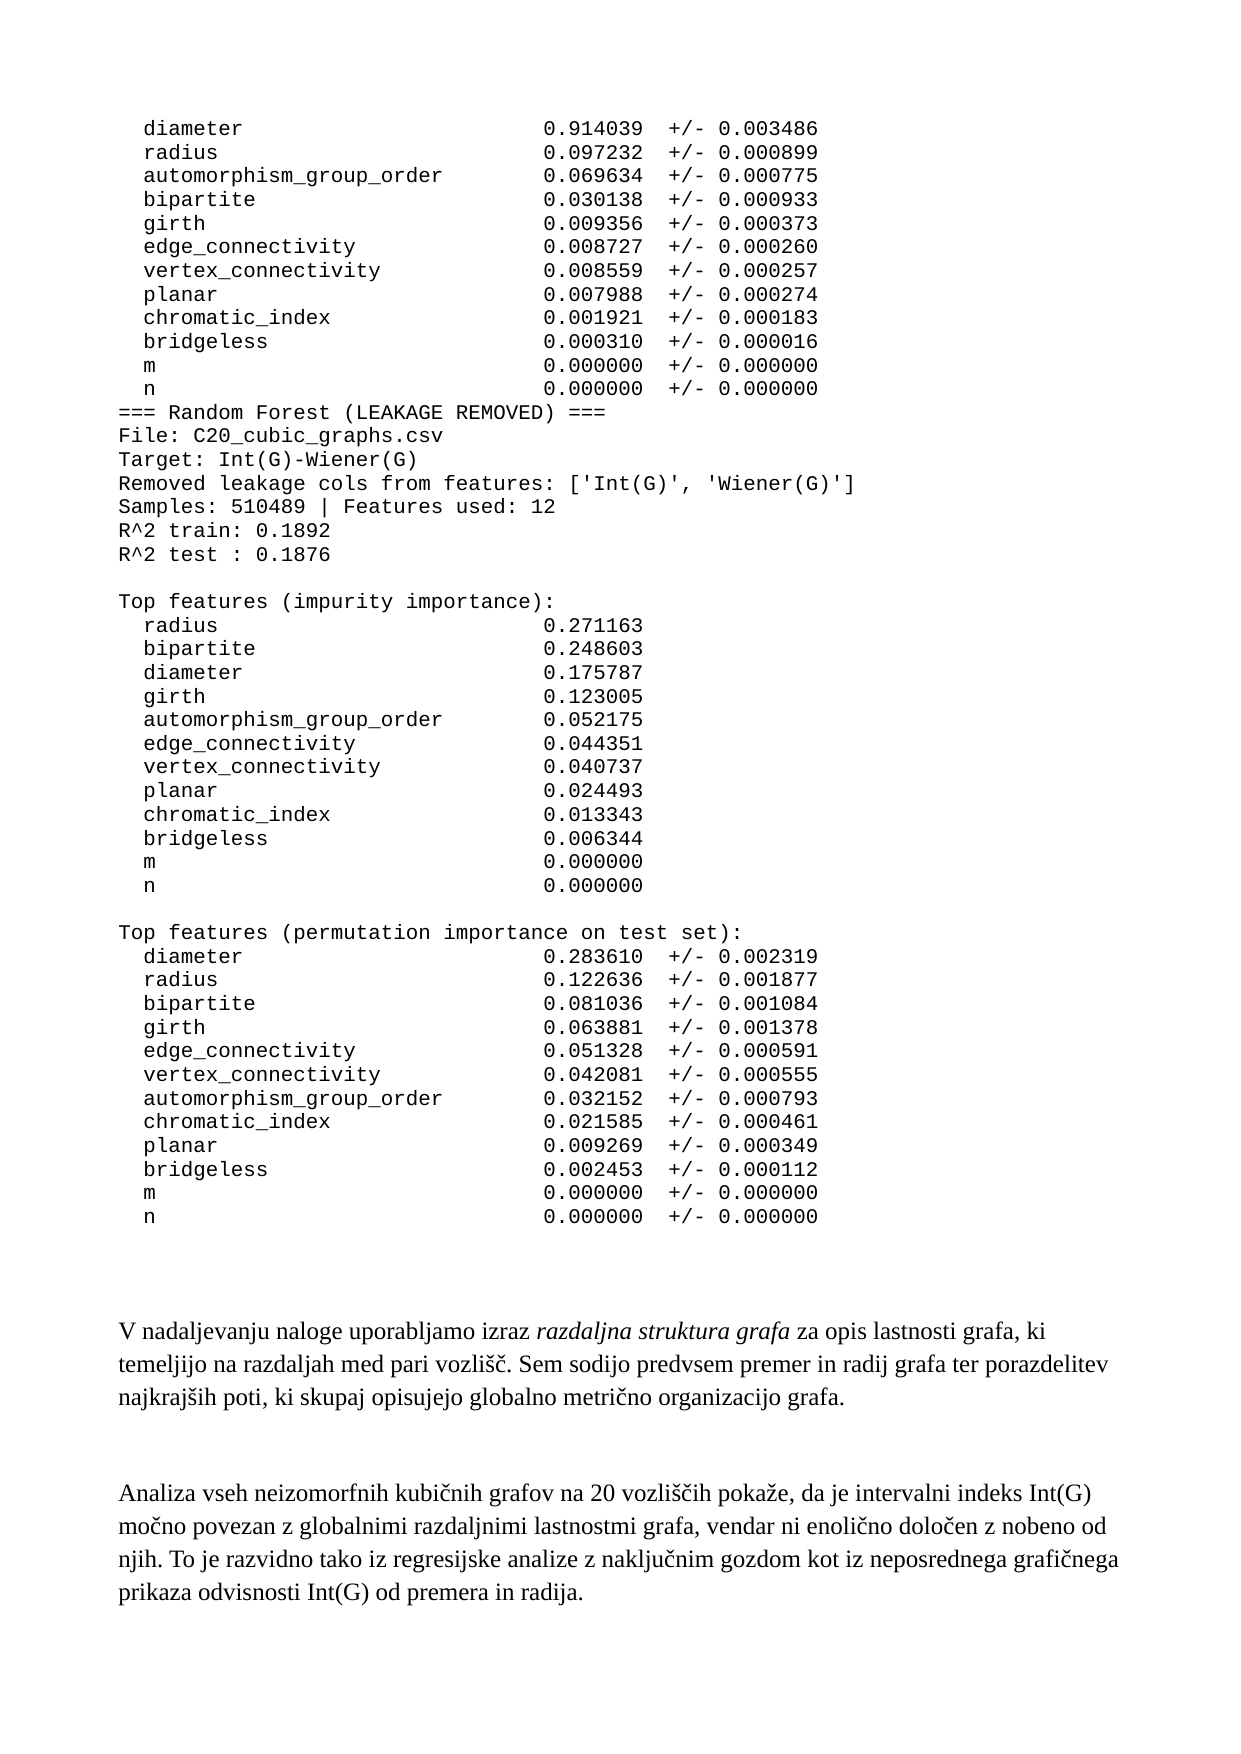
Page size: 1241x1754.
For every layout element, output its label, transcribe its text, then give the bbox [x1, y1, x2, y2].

text girth 0.063881 +/- 0.001378 [118, 1017, 1122, 1040]
text Removed leakage cols from features: ['Int(G)', 'Wiener(G)'] [118, 473, 1122, 496]
text Top features (impurity importance): [118, 591, 1122, 615]
text Analiza vseh neizomorfnih kubičnih grafov na 20 vozliščih pokaže, da je intervalni indeks Int(G) močno povezan z globalnimi razdaljnimi lastnostmi grafa, vendar ni enolično določen z nobeno od njih. To je razvidno tako iz regresijske analize z naključnim gozdom kot iz neposrednega grafičnega prikaza odvisnosti Int(G) od premera in radija. [118, 1478, 1122, 1606]
text V nadaljevanju naloge uporabljamo izraz razdaljna struktura grafa za opis lastnosti grafa, ki temeljijo na razdaljah med pari vozlišč. Sem sodijo predvsem premer in radij grafa ter porazdelitev najkrajših poti, ki skupaj opisujejo globalno metrično organizacijo grafa. [118, 1316, 1122, 1411]
text bridgeless 0.000310 +/- 0.000016 [118, 331, 1122, 354]
text diameter 0.175787 [118, 662, 1122, 686]
text automorphism_group_order 0.069634 +/- 0.000775 [118, 165, 1122, 189]
text girth 0.009356 +/- 0.000373 [118, 213, 1122, 236]
text radius 0.097232 +/- 0.000899 [118, 142, 1122, 165]
text chromatic_index 0.001921 +/- 0.000183 [118, 307, 1122, 331]
text planar 0.024493 [118, 780, 1122, 804]
text bipartite 0.081036 +/- 0.001084 [118, 993, 1122, 1017]
text edge_connectivity 0.044351 [118, 733, 1122, 757]
text chromatic_index 0.021585 +/- 0.000461 [118, 1111, 1122, 1135]
text m 0.000000 +/- 0.000000 [118, 1182, 1122, 1206]
text bridgeless 0.002453 +/- 0.000112 [118, 1158, 1122, 1182]
text bipartite 0.030138 +/- 0.000933 [118, 189, 1122, 213]
text girth 0.123005 [118, 686, 1122, 709]
text diameter 0.914039 +/- 0.003486 [118, 118, 1122, 142]
text edge_connectivity 0.008727 +/- 0.000260 [118, 236, 1122, 260]
text planar 0.007988 +/- 0.000274 [118, 284, 1122, 307]
text bipartite 0.248603 [118, 638, 1122, 662]
text bridgeless 0.006344 [118, 827, 1122, 851]
text vertex_connectivity 0.042081 +/- 0.000555 [118, 1064, 1122, 1088]
text vertex_connectivity 0.008559 +/- 0.000257 [118, 260, 1122, 284]
text Target: Int(G)-Wiener(G) [118, 449, 1122, 473]
text automorphism_group_order 0.032152 +/- 0.000793 [118, 1088, 1122, 1111]
text radius 0.122636 +/- 0.001877 [118, 969, 1122, 993]
text vertex_connectivity 0.040737 [118, 757, 1122, 780]
text Samples: 510489 | Features used: 12 [118, 496, 1122, 520]
text m 0.000000 +/- 0.000000 [118, 354, 1122, 378]
text n 0.000000 +/- 0.000000 [118, 1206, 1122, 1229]
text planar 0.009269 +/- 0.000349 [118, 1135, 1122, 1158]
text === Random Forest (LEAKAGE REMOVED) === [118, 402, 1122, 426]
text edge_connectivity 0.051328 +/- 0.000591 [118, 1040, 1122, 1064]
text Top features (permutation importance on test set): [118, 922, 1122, 946]
text automorphism_group_order 0.052175 [118, 709, 1122, 733]
text n 0.000000 +/- 0.000000 [118, 378, 1122, 402]
text diameter 0.283610 +/- 0.002319 [118, 946, 1122, 969]
text File: C20_cubic_graphs.csv [118, 426, 1122, 449]
text n 0.000000 [118, 875, 1122, 898]
text R^2 test : 0.1876 [118, 544, 1122, 567]
text radius 0.271163 [118, 615, 1122, 638]
text R^2 train: 0.1892 [118, 520, 1122, 544]
text m 0.000000 [118, 851, 1122, 875]
text chromatic_index 0.013343 [118, 804, 1122, 827]
